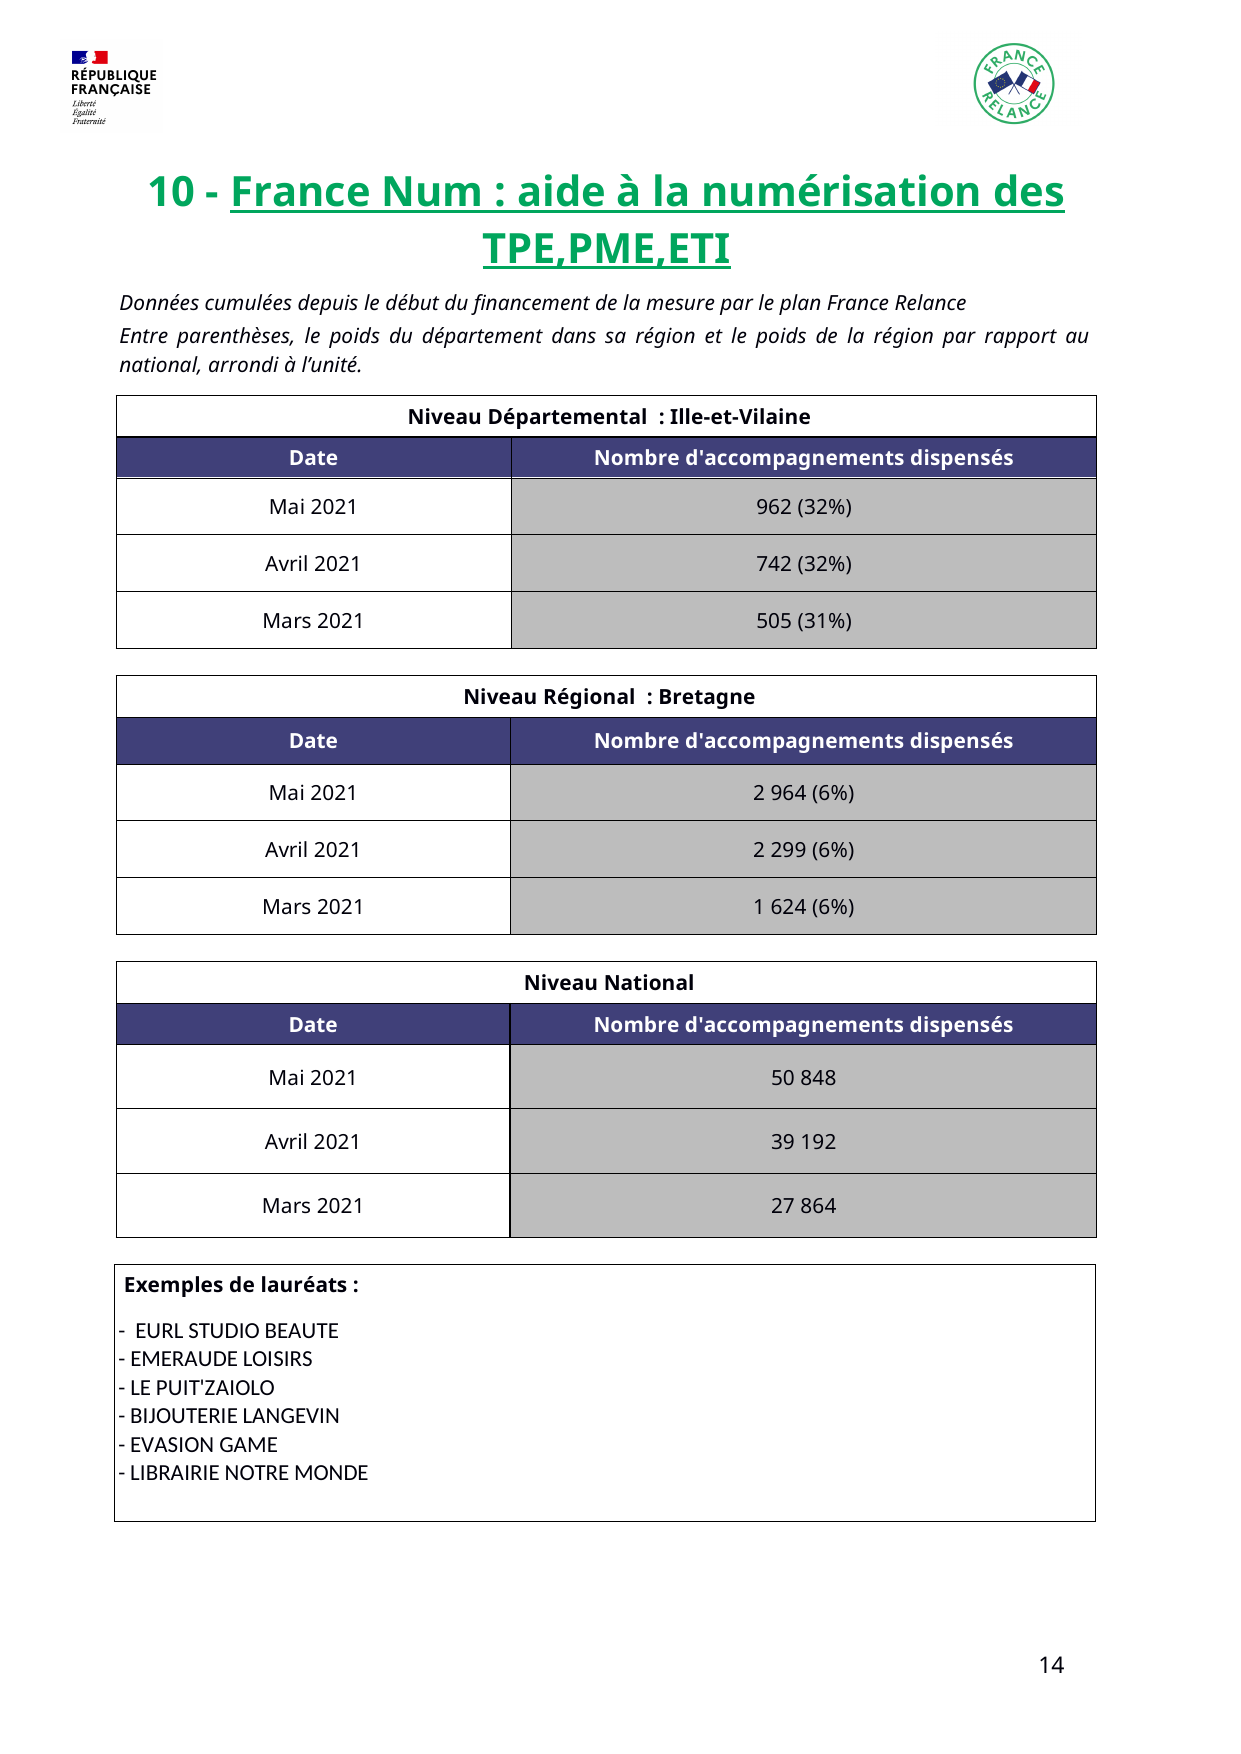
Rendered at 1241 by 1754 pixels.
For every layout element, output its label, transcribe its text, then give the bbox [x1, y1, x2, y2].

table_cell Date [117, 438, 511, 477]
table_cell Nombre d'accompagnements dispensés [512, 438, 1096, 477]
table_cell 505 (31%) [512, 592, 1096, 648]
table_cell Date [117, 1004, 509, 1044]
table_cell Nombre d'accompagnements dispensés [511, 1004, 1096, 1044]
table_cell Avril 2021 [117, 535, 511, 591]
table_cell Avril 2021 [117, 1109, 509, 1173]
text Entre parenthèses, le poids du département dans sa région et le poids de la région par rapport au national, arrondi à l’unité. [119, 321, 1094, 378]
table_header Niveau National [117, 962, 1096, 1003]
table_cell Mai 2021 [117, 479, 511, 534]
table_cell Mai 2021 [117, 1045, 509, 1108]
table_cell 50 848 [511, 1045, 1096, 1108]
table_cell 2 299 (6%) [511, 821, 1096, 877]
table_cell 1 624 (6%) [511, 878, 1096, 934]
table_cell 742 (32%) [512, 535, 1096, 591]
table_header Exemples de lauréats : - EURL STUDIO BEAUTE - EMERAUDE LOISIRS - LE PUIT'ZAIOLO - BIJOUTERIE LANGEVIN - EVASION GAME - LIBRAIRIE NOTRE MONDE [115, 1265, 1095, 1521]
table_cell Mars 2021 [117, 592, 511, 648]
table_cell Date [117, 718, 510, 764]
text Données cumulées depuis le début du financement de la mesure par le plan France Relance [119, 288, 1094, 316]
picture [60, 39, 169, 137]
table_cell 2 964 (6%) [511, 765, 1096, 820]
table_header Niveau Départemental : Ille-et-Vilaine [117, 396, 1096, 436]
table_cell 27 864 [511, 1174, 1096, 1237]
table_cell Mars 2021 [117, 1174, 509, 1237]
subtitle 10 - France Num : aide à la numérisation des TPE,PME,ETI [119, 162, 1094, 275]
picture [935, 31, 1093, 126]
table_cell Mai 2021 [117, 765, 510, 820]
table_cell 962 (32%) [512, 479, 1096, 534]
table_header Niveau Régional : Bretagne [117, 676, 1096, 717]
table_cell Nombre d'accompagnements dispensés [511, 718, 1096, 764]
table_cell Mars 2021 [117, 878, 510, 934]
table_cell Avril 2021 [117, 821, 510, 877]
table_cell 39 192 [511, 1109, 1096, 1173]
